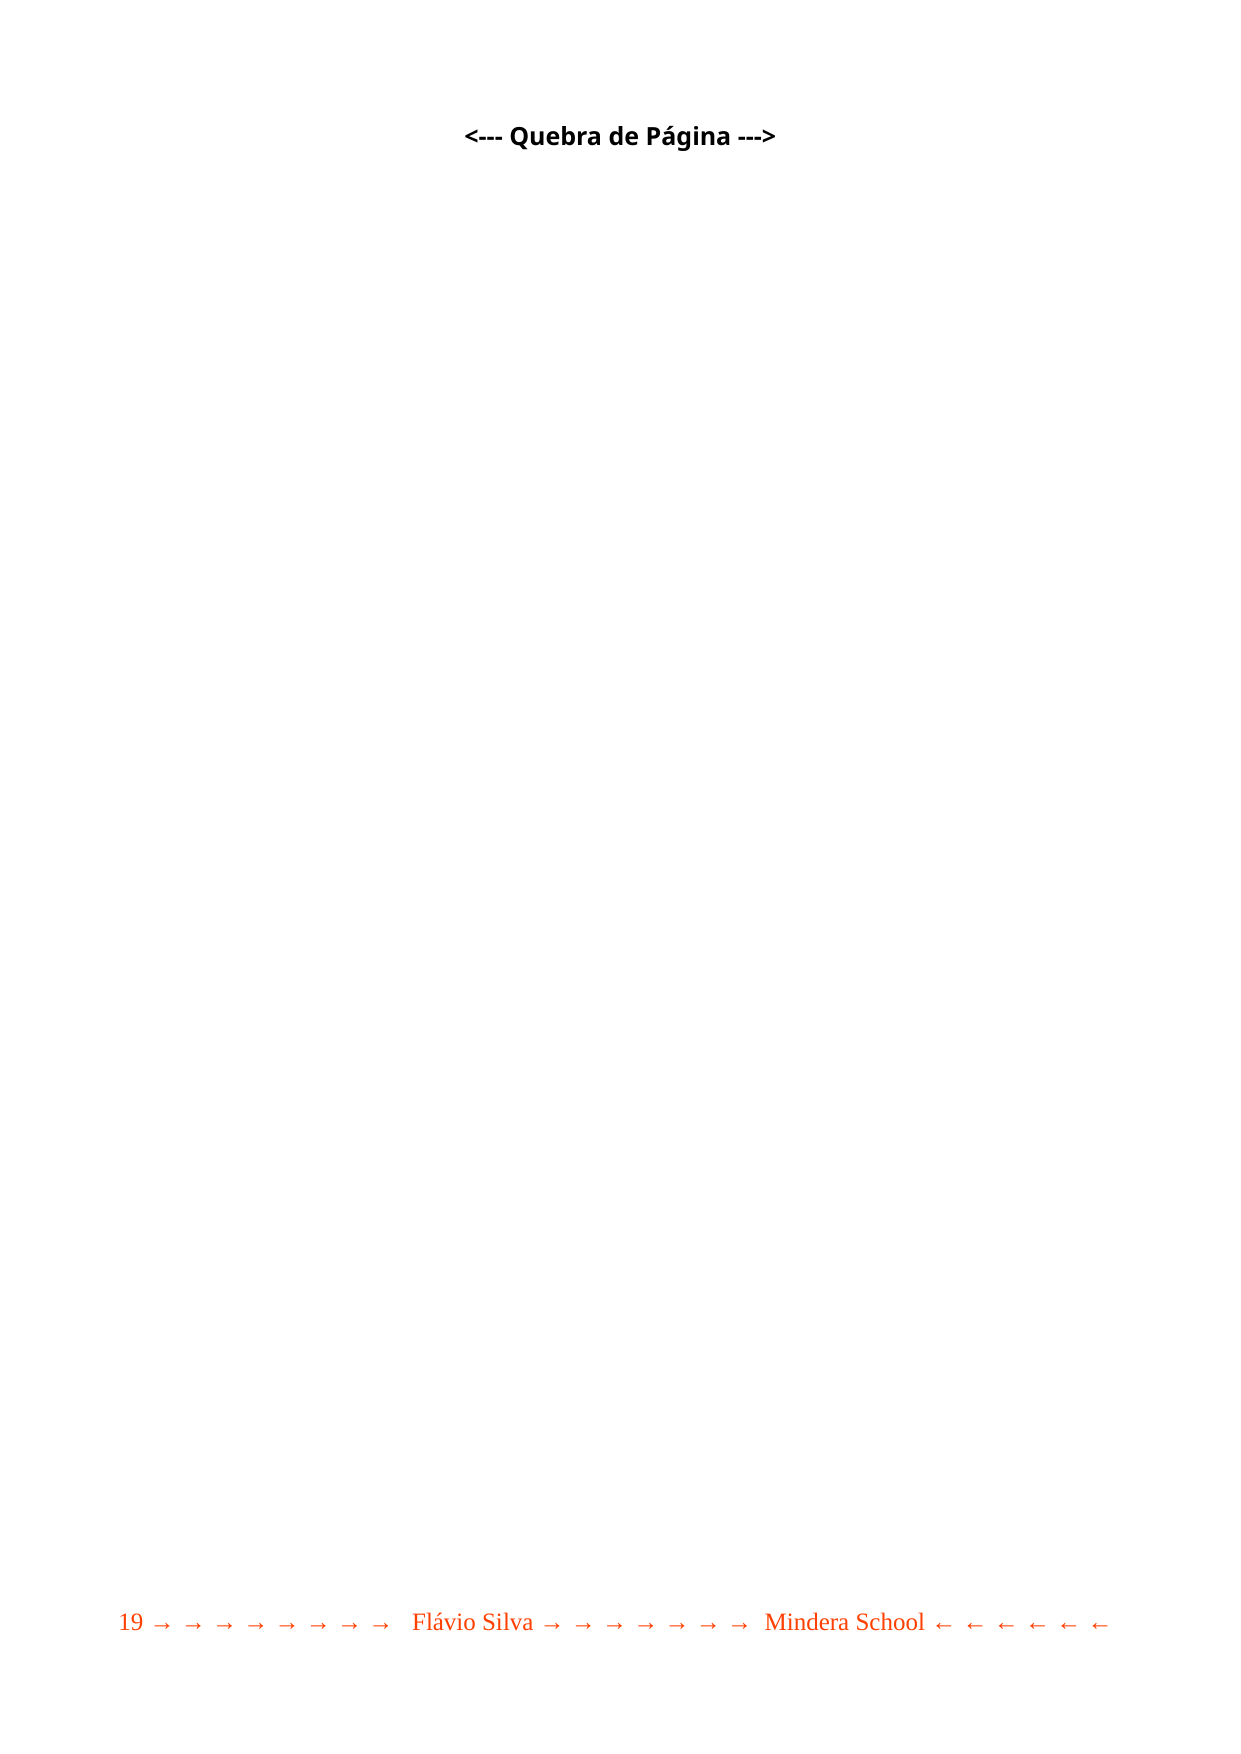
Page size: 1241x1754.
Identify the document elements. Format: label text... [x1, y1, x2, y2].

text <--- Quebra de Página ---> [118, 118, 1122, 152]
